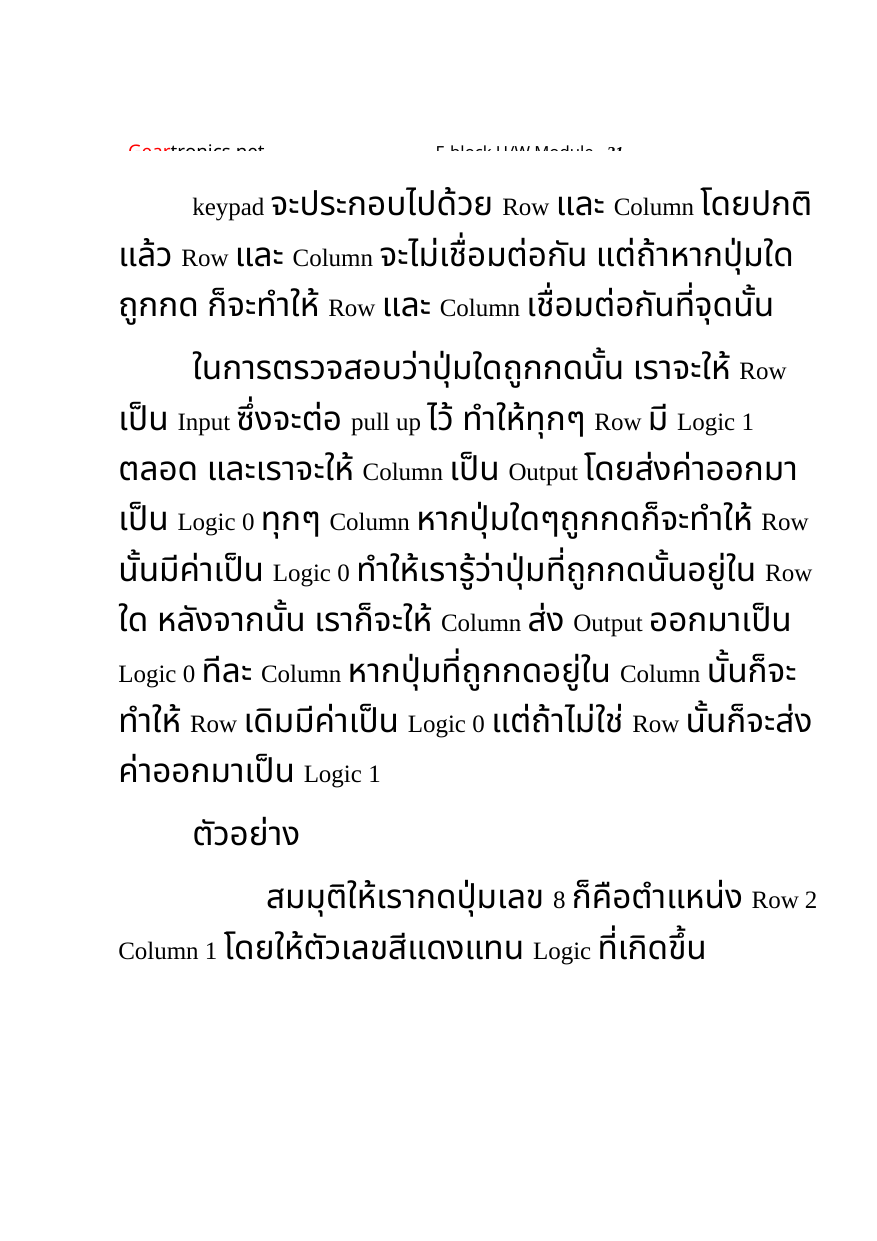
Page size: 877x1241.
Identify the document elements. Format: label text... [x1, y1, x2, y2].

text สมมุติให้เรากดปุ่มเลข 8 ก็คือตำแหน่ง Row 2 Column 1 โดยให้ตัวเลขสีแดงแทน Logic ที่เกิดขึ้น [118, 873, 818, 974]
text keypad จะประกอบไปด้วย Row และ Column โดยปกติแล้ว Row และ Column จะไม่เชื่อมต่อกัน แต่ถ้าหากปุ่มใดถูกกด ก็จะทำให้ Row และ Column เชื่อมต่อกันที่จุดนั้น [118, 180, 818, 332]
text ตัวอย่าง [118, 810, 818, 861]
text ในการตรวจสอบว่าปุ่มใดถูกกดนั้น เราจะให้ Row เป็น Input ซึ่งจะต่อ pull up ไว้ ทำให้ทุกๆ Row มี Logic 1 ตลอด และเราจะให้ Column เป็น Output โดยส่งค่าออกมาเป็น Logic 0 ทุกๆ Column หากปุ่มใดๆถูกกดก็จะทำให้ Row นั้นมีค่าเป็น Logic 0 ทำให้เรารู้ว่าปุ่มที่ถูกกดนั้นอยู่ใน Row ใด หลังจากนั้น เราก็จะให้ Column ส่ง Output ออกมาเป็น Logic 0 ทีละ Column หากปุ่มที่ถูกกดอยู่ใน Column นั้นก็จะทำให้ Row เดิมมีค่าเป็น Logic 0 แต่ถ้าไม่ใช่ Row นั้นก็จะส่งค่าออกมาเป็น Logic 1 [118, 344, 818, 798]
